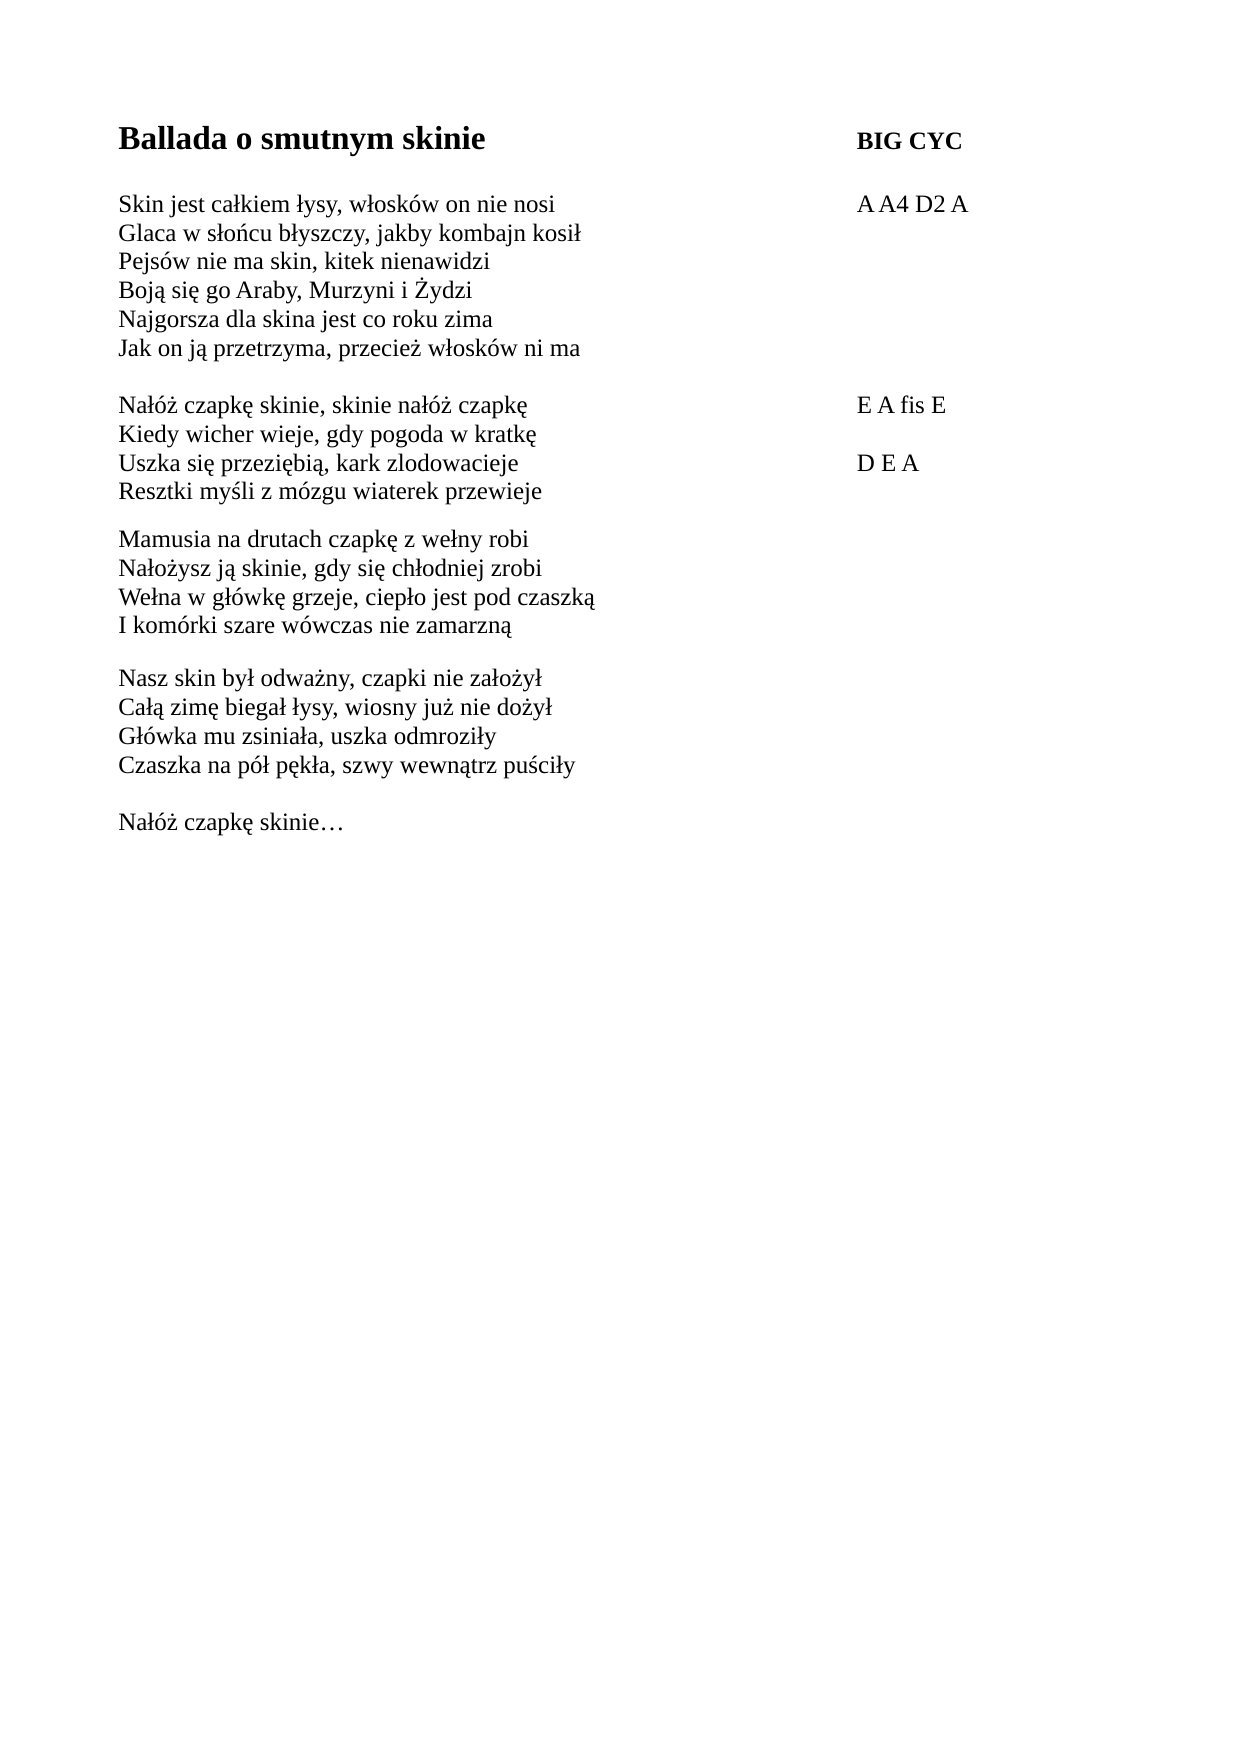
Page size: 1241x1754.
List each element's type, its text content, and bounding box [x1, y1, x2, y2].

text Mamusia na drutach czapkę z wełny robi [118, 524, 1122, 553]
text Nasz skin był odważny, czapki nie założył [118, 663, 1122, 692]
text Czaszka na pół pękła, szwy wewnątrz puściły [118, 750, 1122, 778]
text Całą zimę biegał łysy, wiosny już nie dożył [118, 692, 1122, 721]
text Boją się go Araby, Murzyni i Żydzi [118, 275, 1122, 304]
text Jak on ją przetrzyma, przecież włosków ni ma [118, 333, 1122, 361]
text Kiedy wicher wieje, gdy pogoda w kratkę [118, 419, 1122, 448]
text Najgorsza dla skina jest co roku zima [118, 304, 1122, 333]
text I komórki szare wówczas nie zamarzną [118, 611, 1122, 639]
text Uszka się przeziębią, kark zlodowacieje D E A [118, 448, 1122, 476]
text Nałóż czapkę skinie, skinie nałóż czapkę E A fis E [118, 390, 1122, 419]
text Główka mu zsiniała, uszka odmroziły [118, 721, 1122, 750]
text Skin jest całkiem łysy, włosków on nie nosi A A4 D2 A [118, 189, 1122, 218]
text Nałóż czapkę skinie… [118, 807, 1122, 836]
text Resztki myśli z mózgu wiaterek przewieje [118, 476, 1122, 505]
subtitle Ballada o smutnym skinie BIG CYC [118, 118, 1122, 156]
text Pejsów nie ma skin, kitek nienawidzi [118, 246, 1122, 275]
text Wełna w główkę grzeje, ciepło jest pod czaszką [118, 582, 1122, 611]
text Glaca w słońcu błyszczy, jakby kombajn kosił [118, 218, 1122, 246]
text Nałożysz ją skinie, gdy się chłodniej zrobi [118, 553, 1122, 582]
